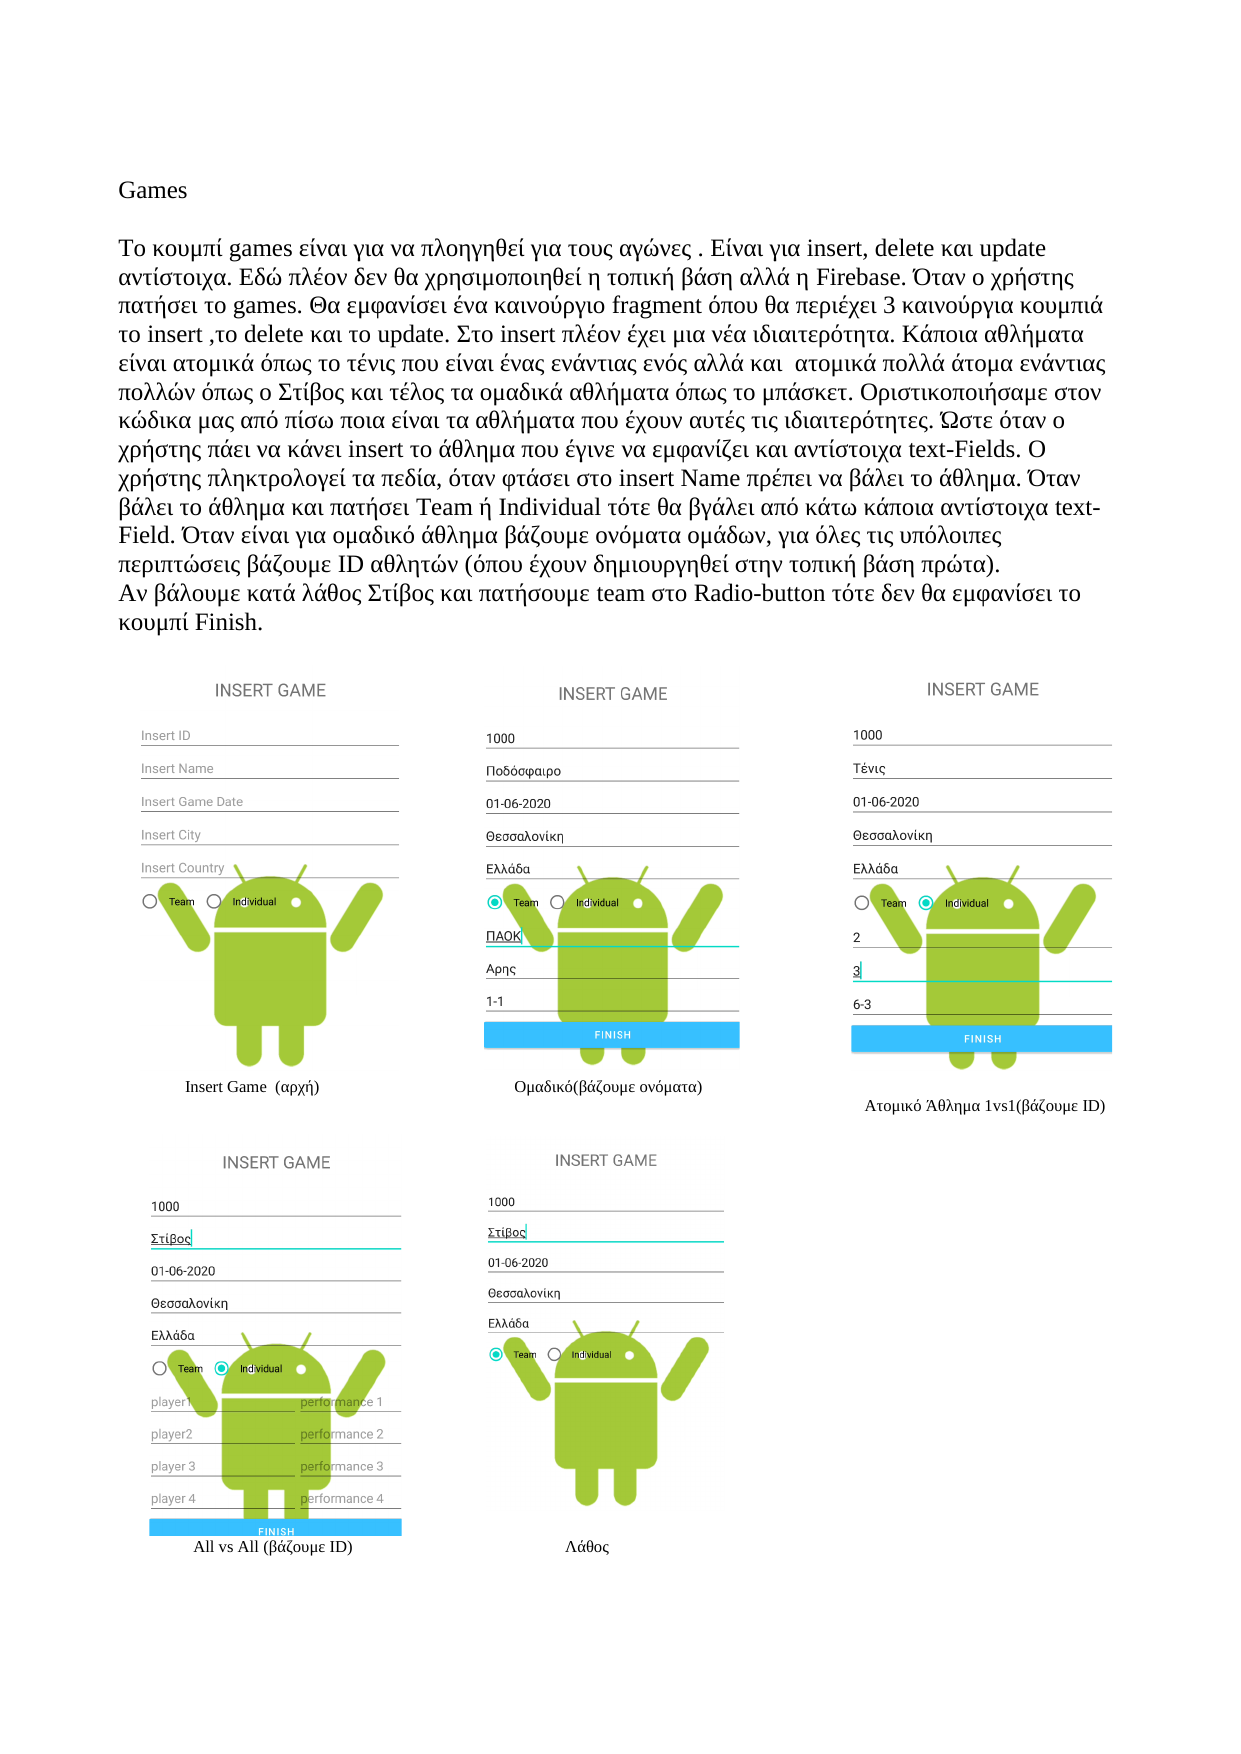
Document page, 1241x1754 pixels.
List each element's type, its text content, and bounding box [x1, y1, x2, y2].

text Games [118, 176, 1122, 204]
text Insert Game (αρχή) Ομαδικό(βάζουμε ονόματα) Ατομικό Άθλημα 1vs1(βάζουμε ID) [118, 1076, 1122, 1134]
picture [484, 666, 740, 1070]
picture [486, 1136, 725, 1511]
text All vs All (βάζουμε ID) Λάθος [118, 1536, 1122, 1556]
text Το κουμπί games είναι για να πλοηγηθεί για τους αγώνες . Είναι για insert, delete και update αντίστοιχα. Εδώ πλέον δεν θα χρησιμοποιηθεί η τοπική βάση αλλά η Firebase. Όταν ο χρήστης πατήσει το games. Θα εμφανίσει ένα καινούργιο fragment όπου θα περιέχει 3 καινούργια κουμπιά το insert ,το delete και το update. Στο insert πλέον έχει μια νέα ιδιαιτερότητα. Κάποια αθλήματα είναι ατομικά όπως το τένις που είναι ένας ενάντιας ενός αλλά και ατομικά πολλά άτομα ενάντιας πολλών όπως ο Στίβος και τέλος τα ομαδικά αθλήματα όπως το μπάσκετ. Οριστικοποιήσαμε στον κώδικα μας από πίσω ποια είναι τα αθλήματα που έχουν αυτές τις ιδιαιτερότητες. Ώστε όταν ο χρήστης πάει να κάνει insert το άθλημα που έγινε να εμφανίζει και αντίστοιχα text-Fields. Ο χρήστης πληκτρολογεί τα πεδία, όταν φτάσει στο insert Name πρέπει να βάλει το άθλημα. Όταν βάλει το άθλημα και πατήσει Team ή Individual τότε θα βγάλει από κάτω κάποια αντίστοιχα text-Field. Όταν είναι για ομαδικό άθλημα βάζουμε ονόματα ομάδων, για όλες τις υπόλοιπες περιπτώσεις βάζουμε ID αθλητών (όπου έχουν δημιουργηθεί στην τοπική βάση πρώτα). [118, 233, 1122, 578]
picture [851, 662, 1113, 1071]
picture [140, 665, 400, 1071]
text Αν βάλουμε κατά λάθος Στίβος και πατήσουμε team στο Radio-button τότε δεν θα εμφανίσει το κουμπί Finish. [118, 578, 1122, 636]
picture [149, 1134, 402, 1536]
